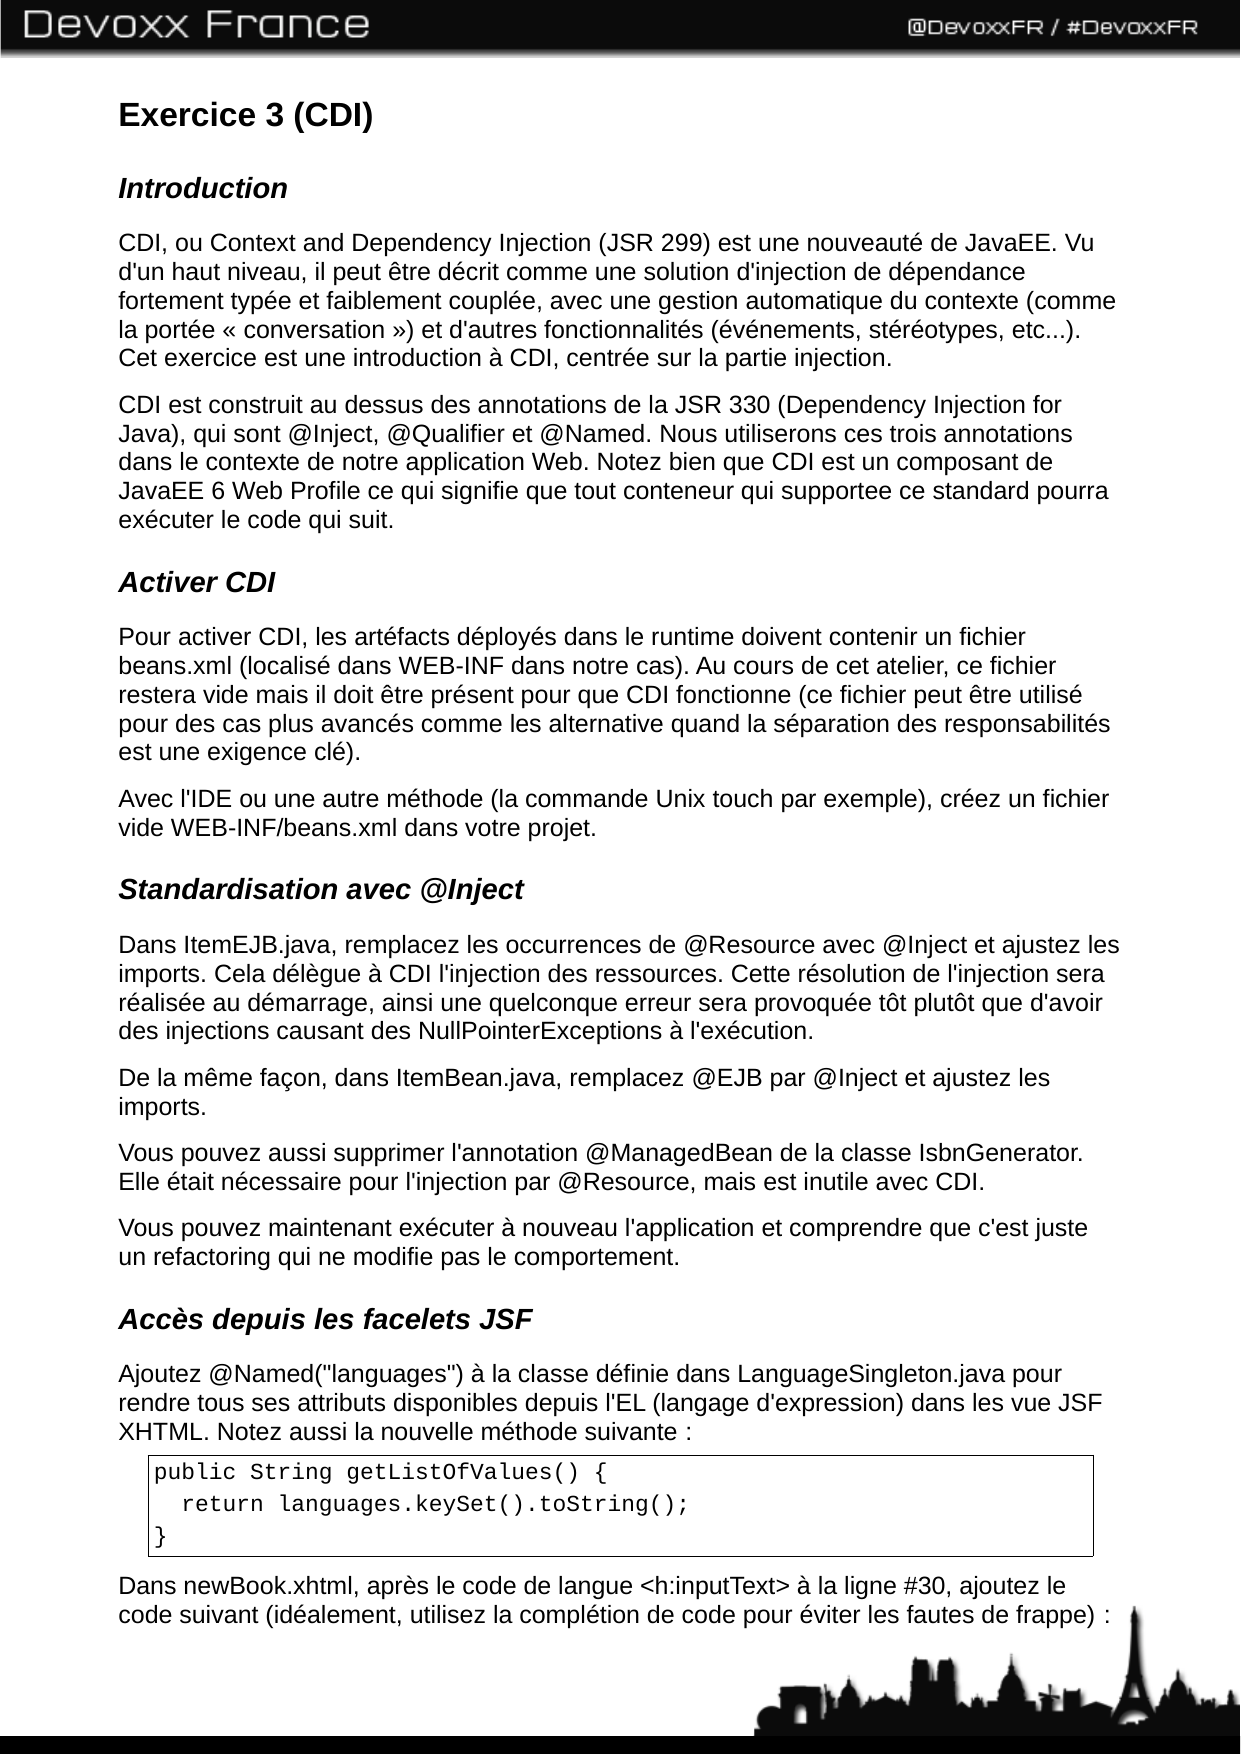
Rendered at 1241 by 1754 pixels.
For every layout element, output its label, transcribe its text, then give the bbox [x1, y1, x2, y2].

text Vous pouvez aussi supprimer l'annotation @ManagedBean de la classe IsbnGenerator. Elle était nécessaire pour l'injection par @Resource, mais est inutile avec CDI. [118, 1138, 1122, 1196]
text CDI, ou Context and Dependency Injection (JSR 299) est une nouveauté de JavaEE. Vu d'un haut niveau, il peut être décrit comme une solution d'injection de dépendance fortement typée et faiblement couplée, avec une gestion automatique du contexte (comme la portée « conversation ») et d'autres fonctionnalités (événements, stéréotypes, etc...). Cet exercice est une introduction à CDI, centrée sur la partie injection. [118, 228, 1122, 372]
subtitle Introduction [118, 171, 1122, 204]
subtitle Exercice 3 (CDI) [118, 94, 1122, 133]
text } [149, 1518, 1093, 1556]
picture [753, 1598, 1240, 1736]
text return languages.keySet().toString(); [149, 1486, 1093, 1518]
subtitle Standardisation avec @Inject [118, 872, 1122, 906]
text Pour activer CDI, les artéfacts déployés dans le runtime doivent contenir un fichier beans.xml (localisé dans WEB-INF dans notre cas). Au cours de cet atelier, ce fichier restera vide mais il doit être présent pour que CDI fonctionne (ce fichier peut être utilisé pour des cas plus avancés comme les alternative quand la séparation des responsabilités est une exigence clé). [118, 622, 1122, 766]
picture [0, 0, 1240, 58]
text Avec l'IDE ou une autre méthode (la commande Unix touch par exemple), créez un fichier vide WEB-INF/beans.xml dans votre projet. [118, 784, 1122, 841]
text Dans newBook.xhtml, après le code de langue <h:inputText> à la ligne #30, ajoutez le code suivant (idéalement, utilisez la complétion de code pour éviter les fautes de frappe) : [118, 1571, 1122, 1628]
text Vous pouvez maintenant exécuter à nouveau l'application et comprendre que c'est juste un refactoring qui ne modifie pas le comportement. [118, 1213, 1122, 1271]
text public String getListOfValues() { [149, 1456, 1093, 1486]
text CDI est construit au dessus des annotations de la JSR 330 (Dependency Injection for Java), qui sont @Inject, @Qualifier et @Named. Nous utiliserons ces trois annotations dans le contexte de notre application Web. Notez bien que CDI est un composant de JavaEE 6 Web Profile ce qui signifie que tout conteneur qui supportee ce standard pourra exécuter le code qui suit. [118, 390, 1122, 534]
text Dans ItemEJB.java, remplacez les occurrences de @Resource avec @Inject et ajustez les imports. Cela délègue à CDI l'injection des ressources. Cette résolution de l'injection sera réalisée au démarrage, ainsi une quelconque erreur sera provoquée tôt plutôt que d'avoir des injections causant des NullPointerExceptions à l'exécution. [118, 930, 1122, 1045]
text De la même façon, dans ItemBean.java, remplacez @EJB par @Inject et ajustez les imports. [118, 1063, 1122, 1120]
subtitle Accès depuis les facelets JSF [118, 1302, 1122, 1335]
text Ajoutez @Named("languages") à la classe définie dans LanguageSingleton.java pour rendre tous ses attributs disponibles depuis l'EL (langage d'expression) dans les vue JSF XHTML. Notez aussi la nouvelle méthode suivante : [118, 1359, 1122, 1446]
subtitle Activer CDI [118, 564, 1122, 598]
